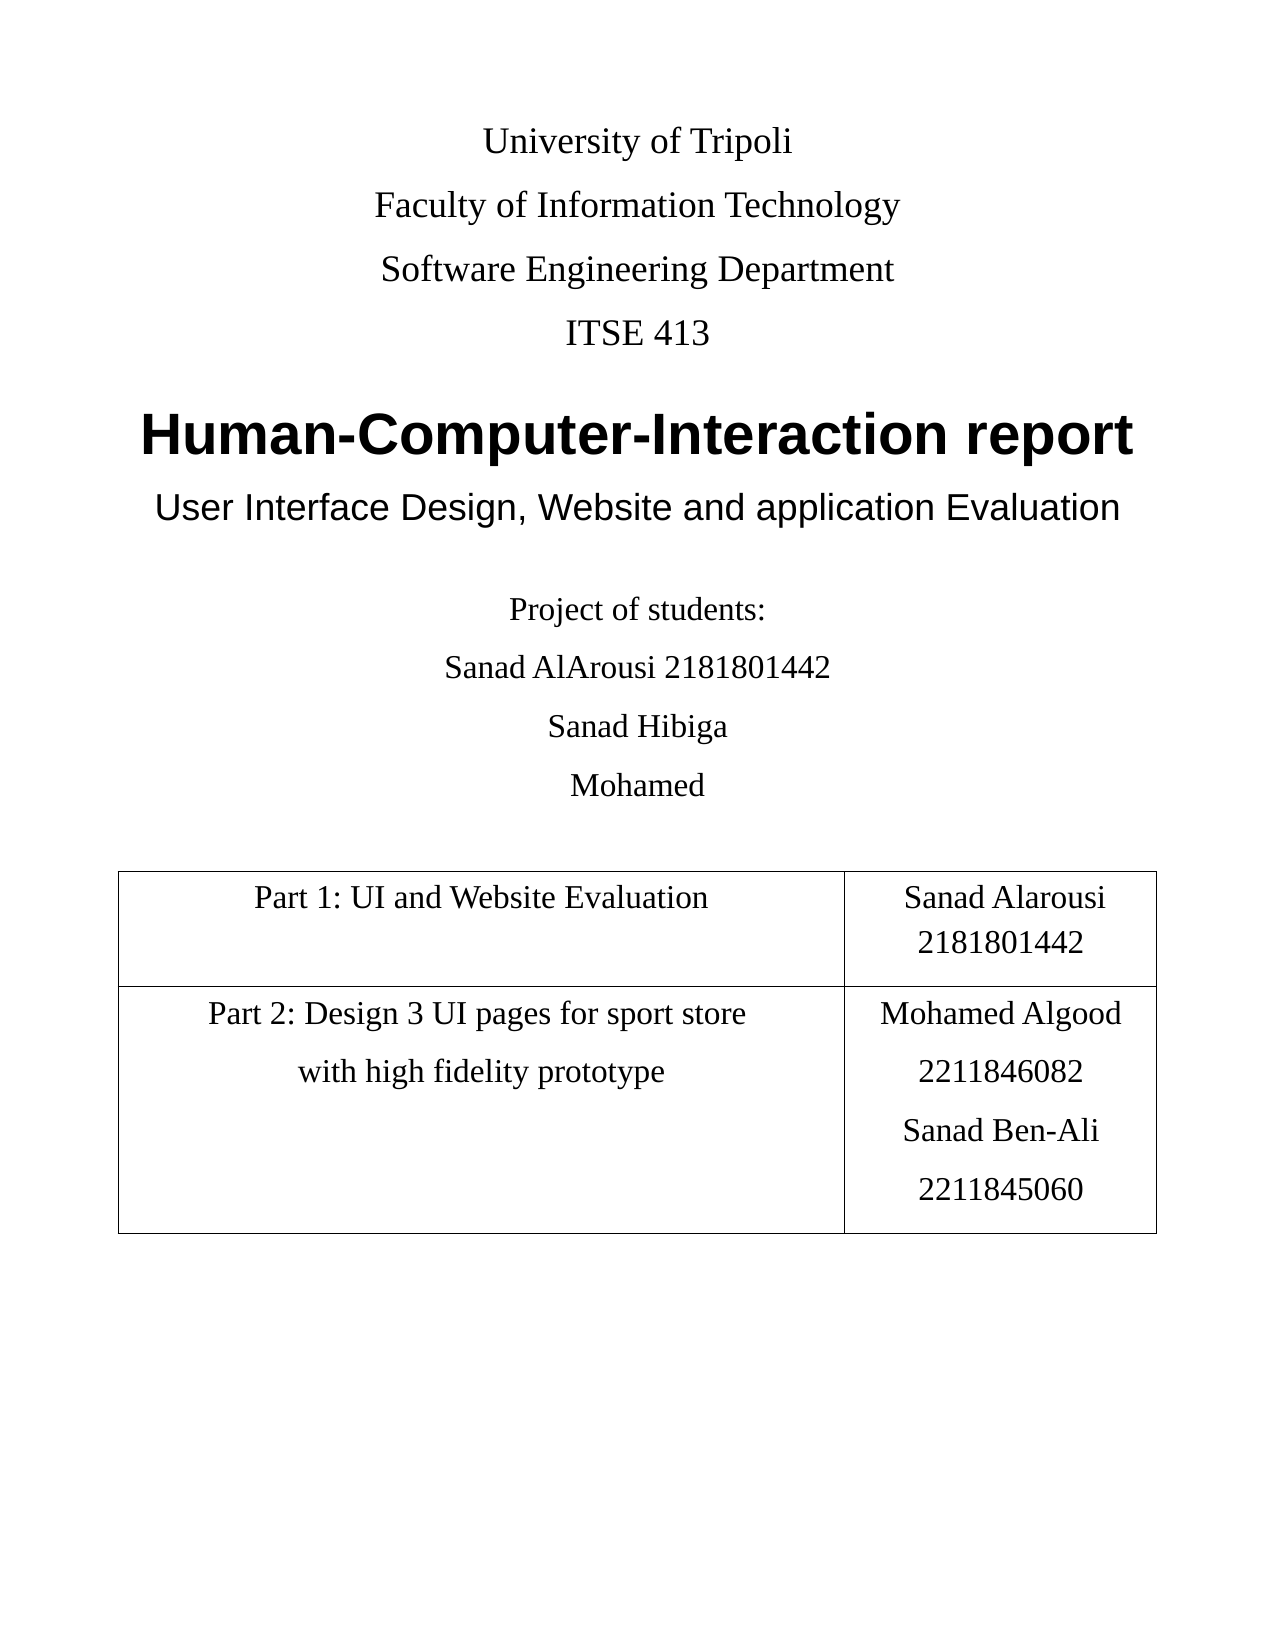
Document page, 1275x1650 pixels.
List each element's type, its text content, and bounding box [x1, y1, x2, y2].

text Faculty of Information Technology [118, 182, 1157, 225]
text Software Engineering Department [118, 246, 1157, 289]
text ITSE 413 [118, 311, 1157, 354]
text Mohamed [118, 765, 1157, 803]
text Sanad Hibiga [118, 706, 1157, 744]
text Project of students: [118, 589, 1157, 627]
table_cell Mohamed Algood 2211846082 Sanad Ben-Ali 2211845060 [845, 987, 1156, 1233]
subtitle User Interface Design, Website and application Evaluation [118, 486, 1157, 529]
table_header Part 1: UI and Website Evaluation [119, 872, 844, 986]
title Human-Computer-Interaction report [118, 400, 1157, 467]
text Sanad AlArousi 2181801442 [118, 647, 1157, 686]
table_cell Part 2: Design 3 UI pages for sport store with high fidelity prototype [119, 987, 844, 1233]
text University of Tripoli [118, 118, 1157, 161]
table_header Sanad Alarousi 2181801442 [845, 872, 1156, 986]
